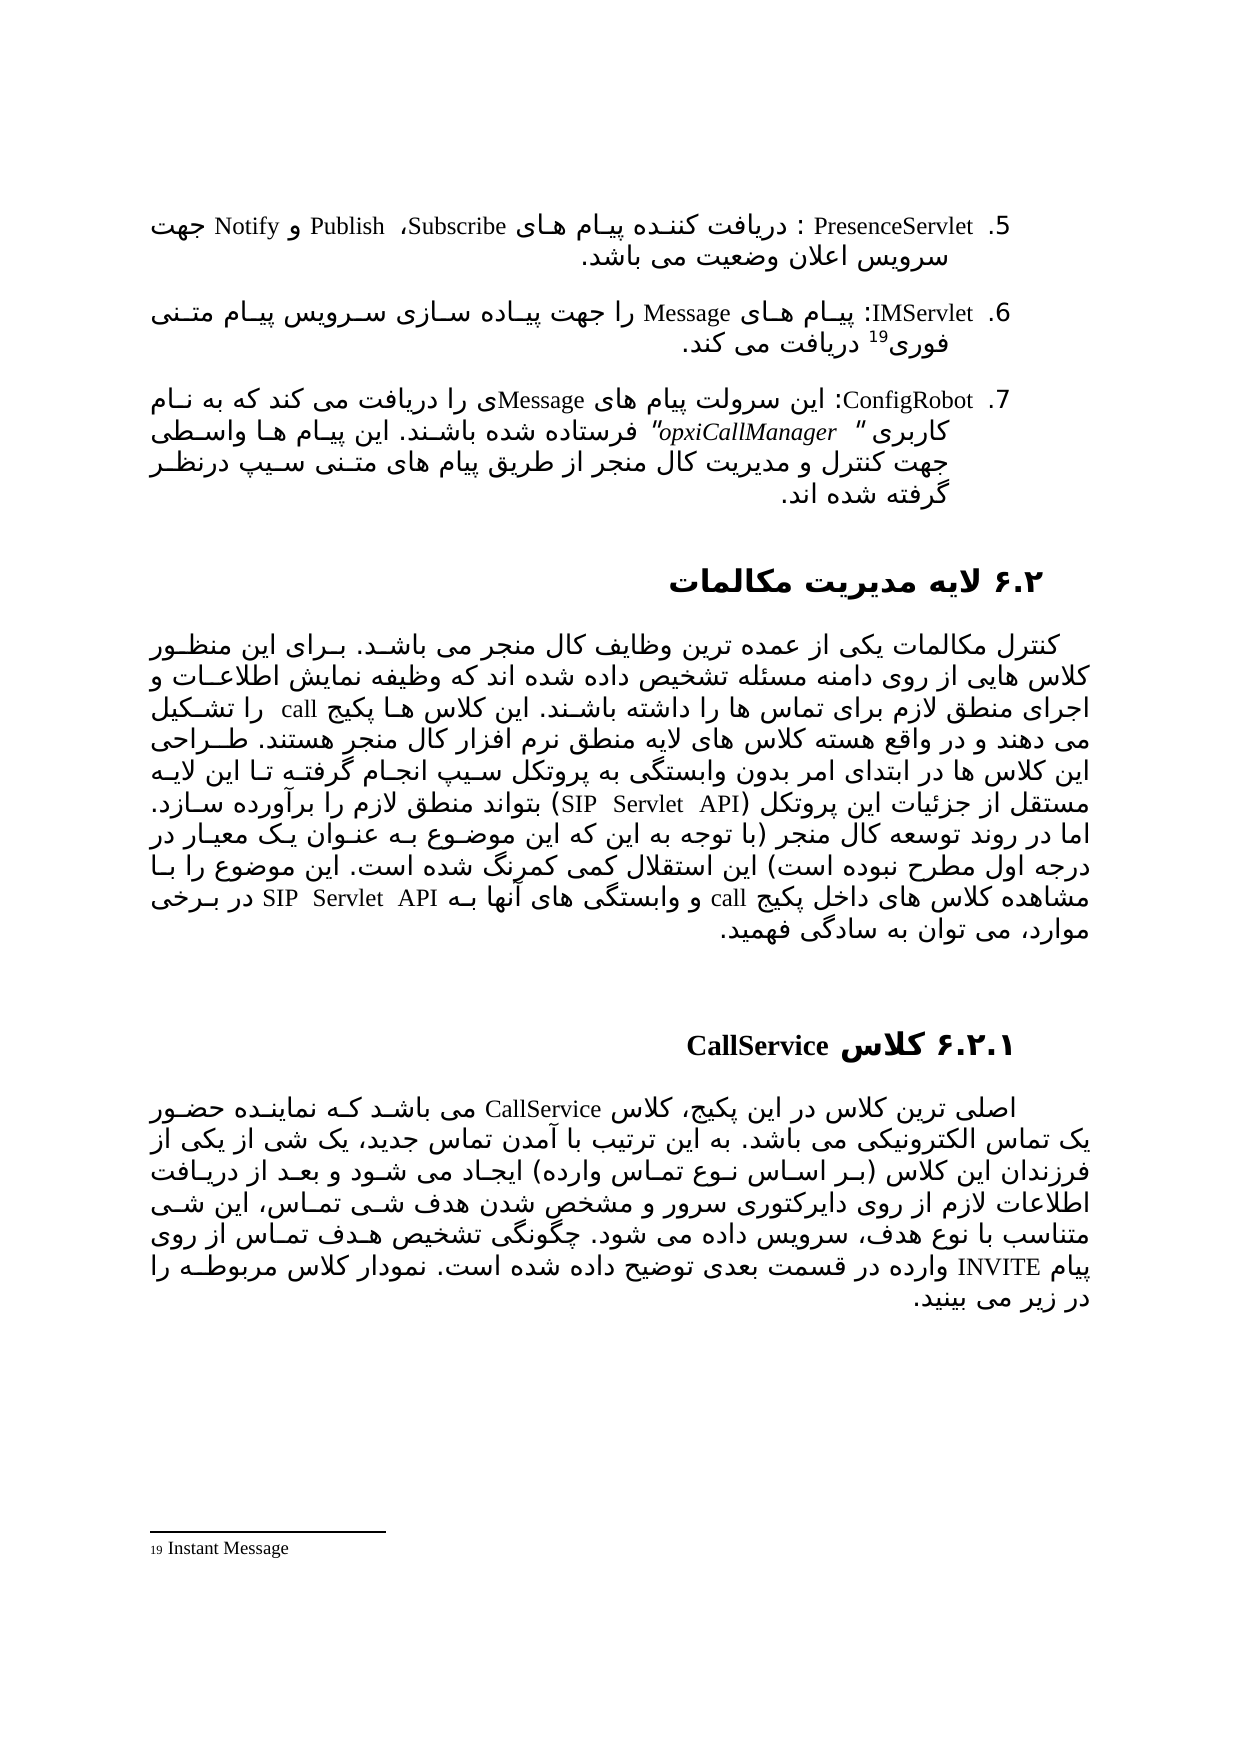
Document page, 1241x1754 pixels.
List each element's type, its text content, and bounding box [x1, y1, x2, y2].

text ۶.۲ لایه مدیریت مکالمات [150, 564, 1091, 600]
text کنترل مکالمات یکی از عمده ترین وظایف کال منجر می باشد. برای این منظور کلاس هایی از روی دامنه مسئله تشخیص داده شده اند که وظیفه نمایش اطلاعات و اجرای منطق لازم برای تماس ها را داشته باشند. این کلاس ها پکیج call را تشکیل می دهند و در واقع هسته کلاس های لایه منطق نرم افزار کال منجر هستند. طراحی این کلاس ها در ابتدای امر بدون وابستگی به پروتکل سیپ انجام گرفته تا این لایه مستقل از جزئیات این پروتکل (SIP Servlet API) بتواند منطق لازم را برآورده سازد. اما در روند توسعه کال منجر (با توجه به این که این موضوع به عنوان یک معیار در درجه اول مطرح نبوده است) این استقلال کمی کمرنگ شده است. این موضوع را با مشاهده کلاس های داخل پکیج call و وابستگی های آنها به SIP Servlet API در برخی موارد، می توان به سادگی فهمید. [150, 629, 1091, 945]
list PresenceServlet : دریافت کننده پیام های Publish ،Subscribe و Notify جهت سرویس اعلان وضعیت می باشد. [150, 209, 1011, 272]
list ConfigRobot: این سرولت پیام های Messageی را دریافت می کند که به نام کاربری " opxiCallManager" فرستاده شده باشند. این پیام ها واسطی جهت کنترل و مدیریت کال منجر از طریق پیام های متنی سیپ درنظر گرفته شده اند. [150, 383, 1011, 509]
list Instant Message [150, 1538, 1091, 1558]
text اصلی ترین کلاس در این پکیج، کلاس CallService می باشد که نماینده حضور یک تماس الکترونیکی می باشد. به این ترتیب با آمدن تماس جدید، یک شی از یکی از فرزندان این کلاس (بر اساس نوع تماس وارده) ایجاد می شود و بعد از دریافت اطلاعات لازم از روی دایرکتوری سرور و مشخص شدن هدف شی تماس، این شی متناسب با نوع هدف، سرویس داده می شود. چگونگی تشخیص هدف تماس از روی پیام INVITE وارده در قسمت بعدی توضیح داده شده است. نمودار کلاس مربوطه را در زیر می بینید. [150, 1092, 1091, 1313]
list IMServlet: پیام های Message را جهت پیاده سازی سرویس پیام متنی فوری دریافت می کند. [150, 296, 1011, 359]
text ۶.۲.۱ کلاس CallService [150, 1027, 1091, 1063]
